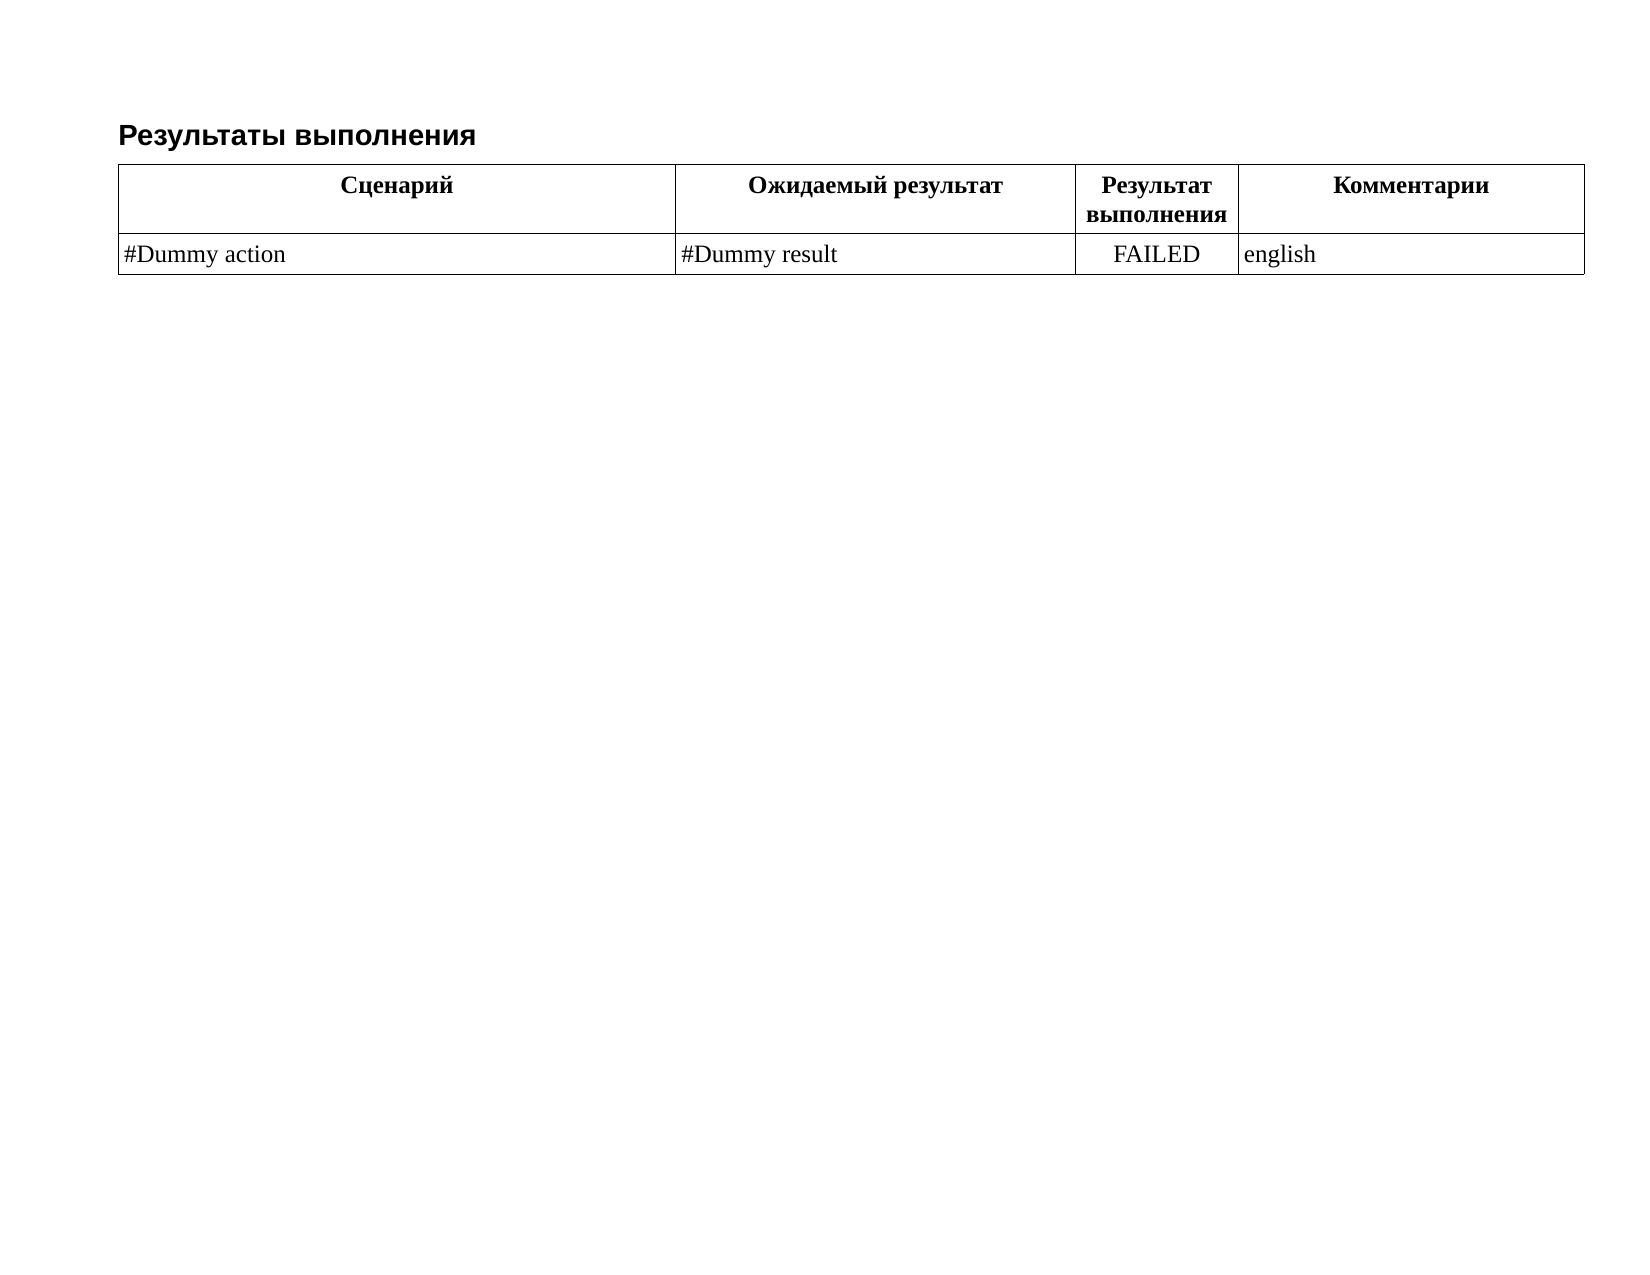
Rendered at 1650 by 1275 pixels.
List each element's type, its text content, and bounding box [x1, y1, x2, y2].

table_header Сценарий [119, 165, 675, 233]
table_header Ожидаемый результат [676, 165, 1075, 233]
table_cell english [1239, 234, 1584, 273]
table_header Комментарии [1239, 165, 1584, 233]
table_cell #Dummy action [119, 234, 675, 273]
subtitle Результаты выполнения [118, 118, 1532, 152]
table_header Результат выполнения [1076, 165, 1238, 233]
table_cell #Dummy result [676, 234, 1075, 273]
table_cell FAILED [1076, 234, 1238, 273]
